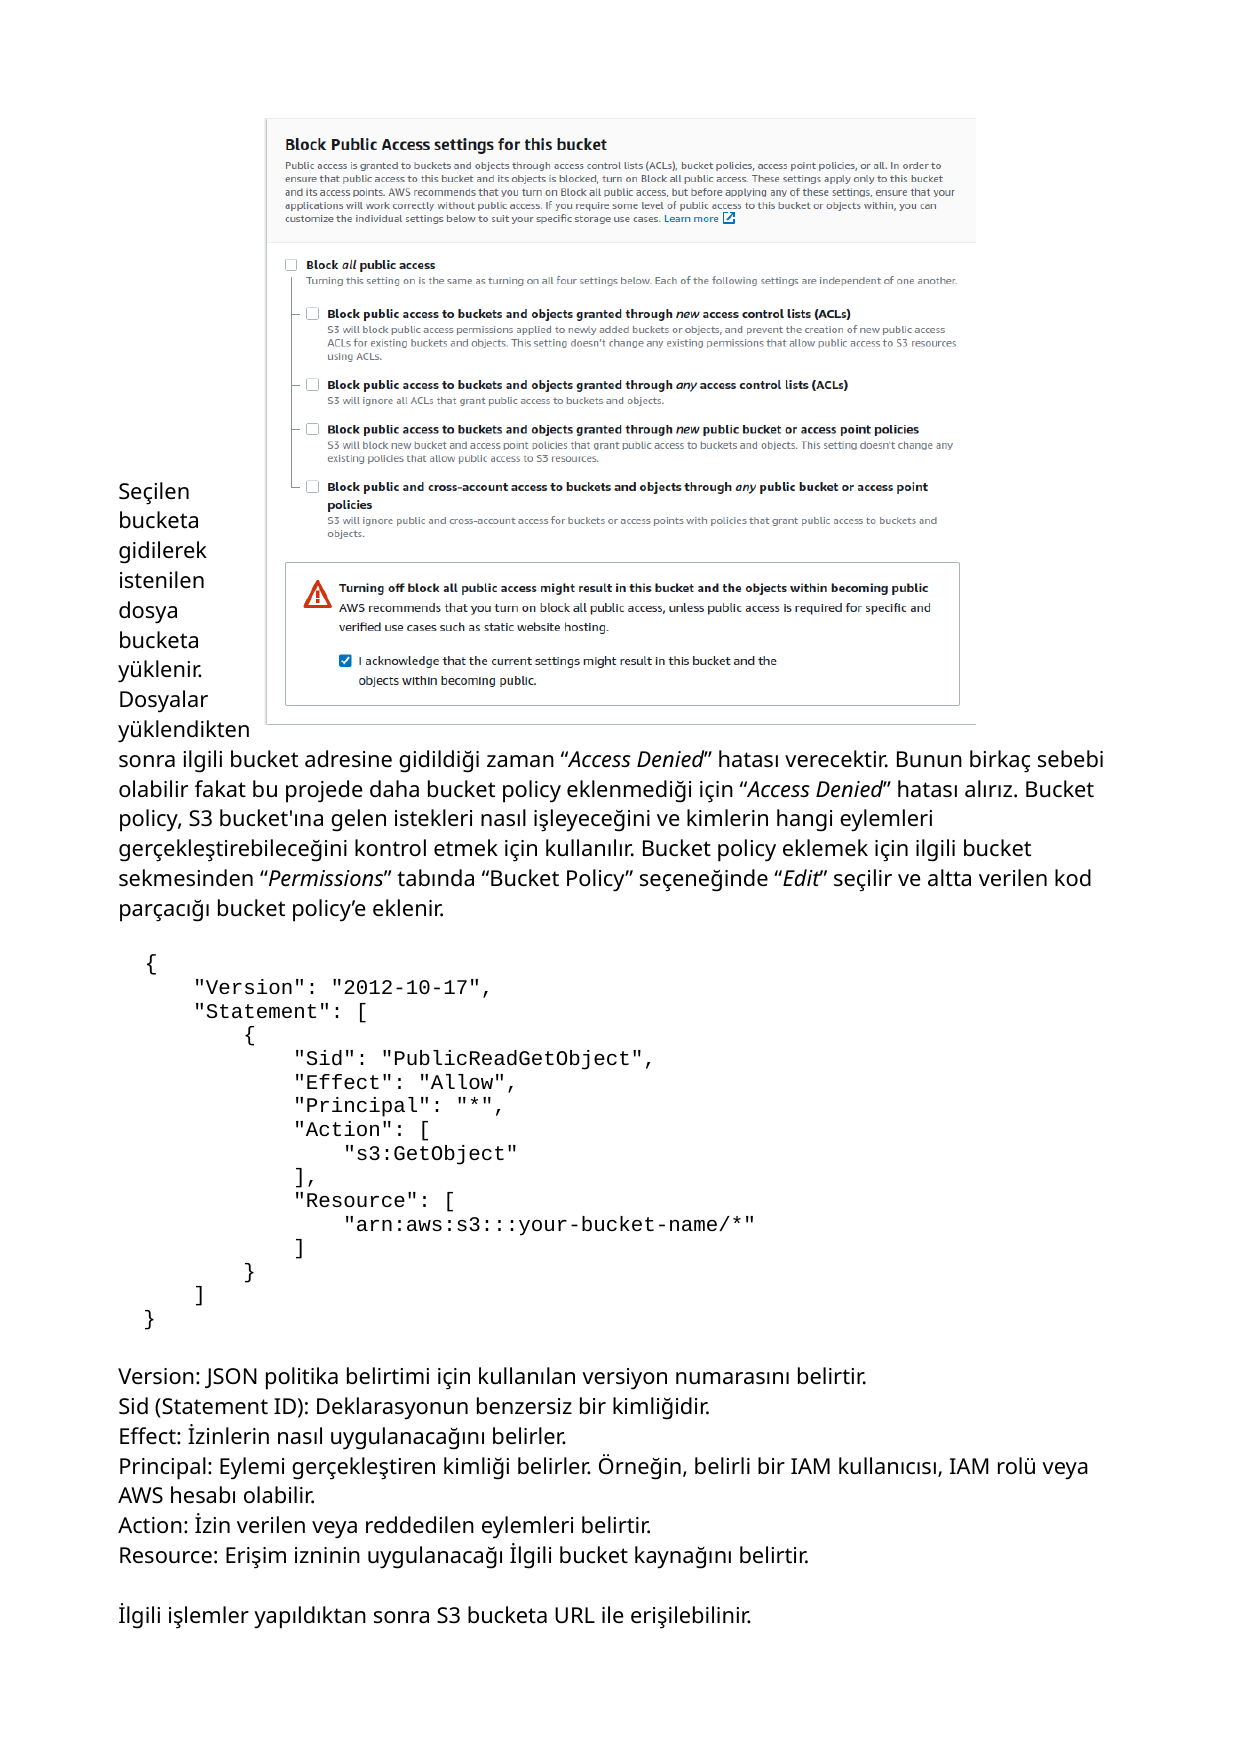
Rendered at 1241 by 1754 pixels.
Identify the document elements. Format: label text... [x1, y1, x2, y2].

text } [118, 1261, 1122, 1284]
text "Statement": [ [118, 1001, 1122, 1024]
text "Resource": [ [118, 1190, 1122, 1213]
text } [118, 1308, 1122, 1332]
text "Effect": "Allow", [118, 1072, 1122, 1095]
picture [264, 118, 977, 725]
text "Action": [ [118, 1119, 1122, 1143]
text Resource: Erişim izninin uygulanacağı İlgili bucket kaynağını belirtir. [118, 1540, 1122, 1570]
text ] [118, 1284, 1122, 1308]
text ], [118, 1166, 1122, 1190]
text Seçilen bucketa gidilerek istenilen dosya bucketa yüklenir. Dosyalar yüklendikten sonra ilgili bucket adresine gidildiği zaman “Access Denied” hatası verecektir. Bunun birkaç sebebi olabilir fakat bu projede daha bucket policy eklenmediği için “Access Denied” hatası alırız. Bucket policy, S3 bucket'ına gelen istekleri nasıl işleyeceğini ve kimlerin hangi eylemleri gerçekleştirebileceğini kontrol etmek için kullanılır. Bucket policy eklemek için ilgili bucket sekmesinden “Permissions” tabında “Bucket Policy” seçeneğinde “Edit” seçilir ve altta verilen kod parçacığı bucket policy’e eklenir. [118, 476, 1122, 922]
text "arn:aws:s3:::your-bucket-name/*" [118, 1213, 1122, 1237]
text "Principal": "*", [118, 1095, 1122, 1119]
text Sid (Statement ID): Deklarasyonun benzersiz bir kimliğidir. [118, 1391, 1122, 1421]
text Version: JSON politika belirtimi için kullanılan versiyon numarasını belirtir. [118, 1361, 1122, 1391]
text "Version": "2012-10-17", [118, 977, 1122, 1001]
text ] [118, 1237, 1122, 1261]
text Effect: İzinlerin nasıl uygulanacağını belirler. [118, 1421, 1122, 1451]
text İlgili işlemler yapıldıktan sonra S3 bucketa URL ile erişilebilinir. [118, 1599, 1122, 1629]
text { [118, 952, 1122, 977]
text "s3:GetObject" [118, 1143, 1122, 1166]
text { [118, 1024, 1122, 1048]
text "Sid": "PublicReadGetObject", [118, 1048, 1122, 1072]
text Action: İzin verilen veya reddedilen eylemleri belirtir. [118, 1510, 1122, 1540]
text Principal: Eylemi gerçekleştiren kimliği belirler. Örneğin, belirli bir IAM kullanıcısı, IAM rolü veya AWS hesabı olabilir. [118, 1451, 1122, 1510]
